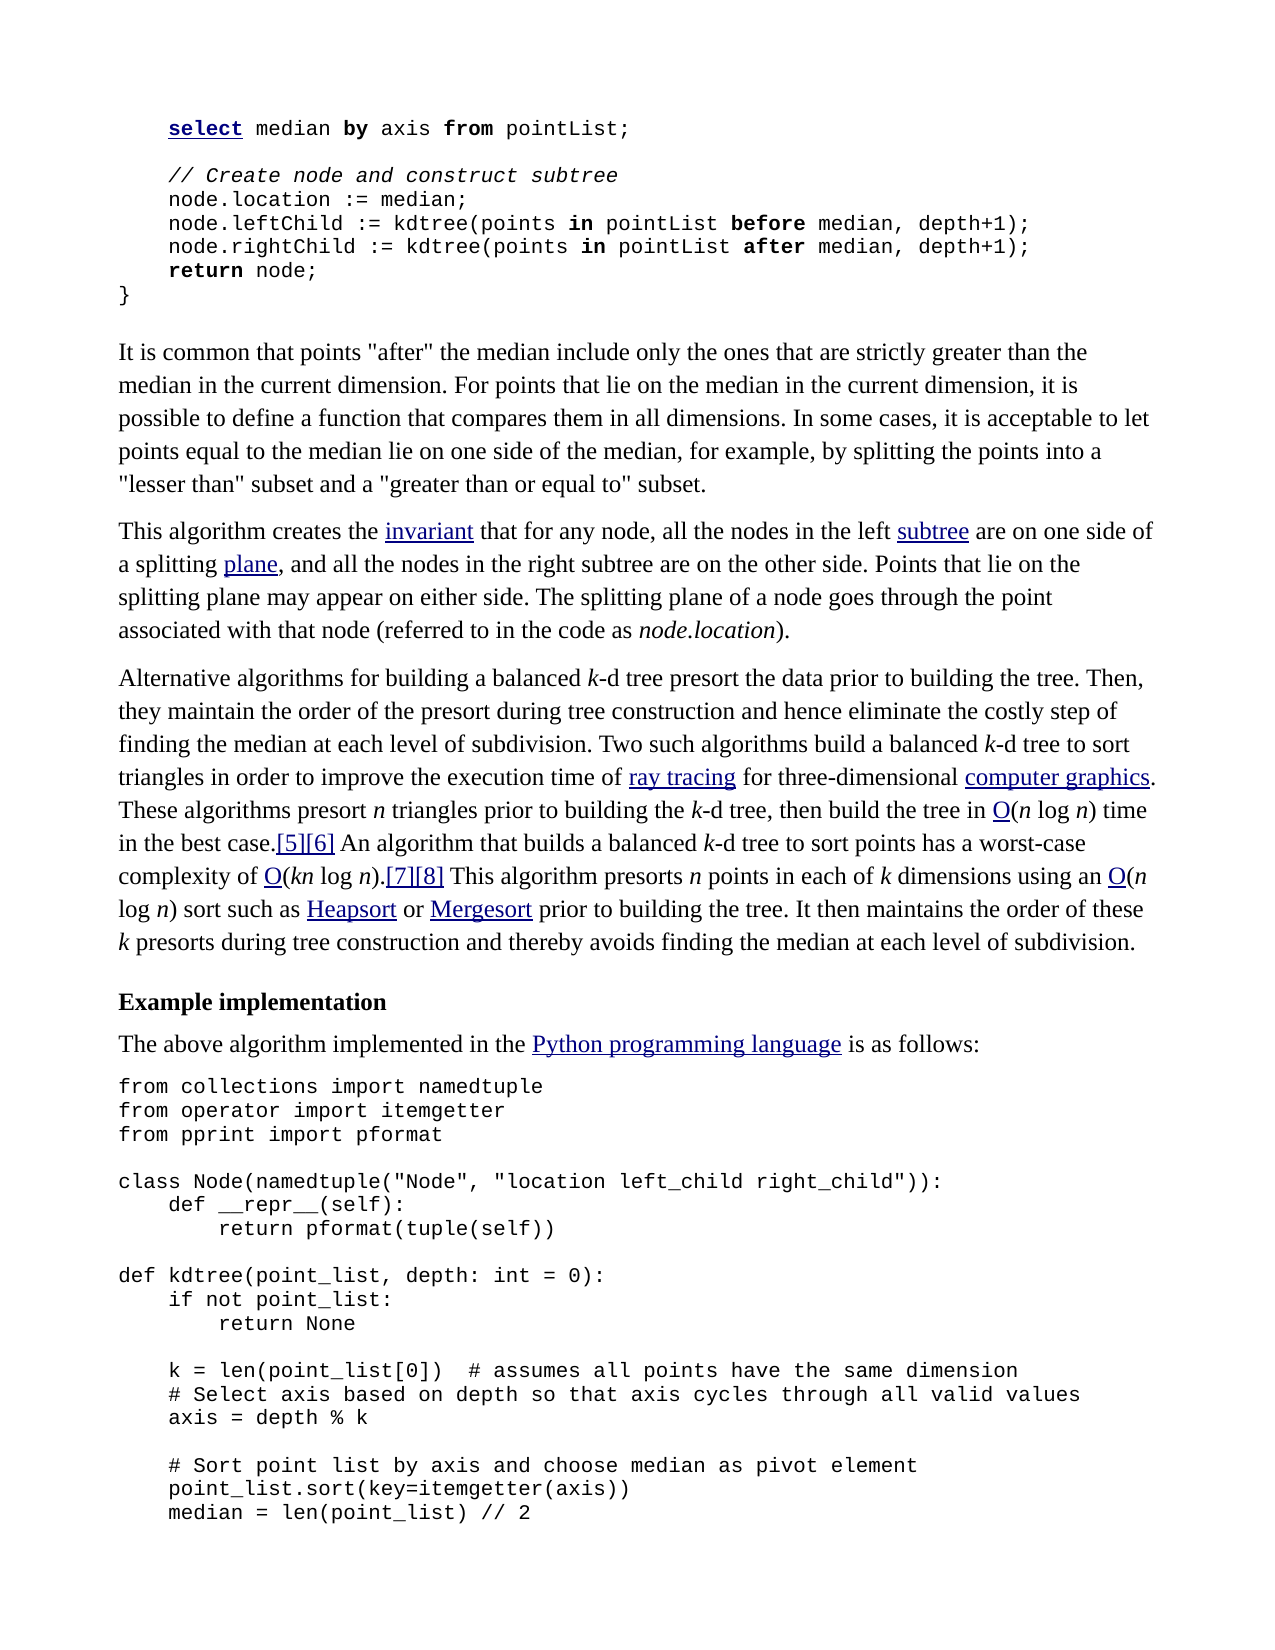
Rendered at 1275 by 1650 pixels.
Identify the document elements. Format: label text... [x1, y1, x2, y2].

text from operator import itemgetter [118, 1100, 1157, 1123]
text # Sort point list by axis and choose median as pivot element [118, 1454, 1157, 1478]
text select median by axis from pointList; [118, 118, 1157, 142]
text if not point_list: [118, 1289, 1157, 1313]
text from collections import namedtuple [118, 1076, 1157, 1100]
text return node; [118, 260, 1157, 284]
text class Node(namedtuple("Node", "location left_child right_child")): [118, 1171, 1157, 1194]
text k = len(point_list[0]) # assumes all points have the same dimension [118, 1360, 1157, 1384]
text node.location := median; [118, 189, 1157, 213]
text node.rightChild := kdtree(points in pointList after median, depth+1); [118, 236, 1157, 260]
text def __repr__(self): [118, 1194, 1157, 1218]
text node.leftChild := kdtree(points in pointList before median, depth+1); [118, 213, 1157, 236]
text return None [118, 1313, 1157, 1336]
text The above algorithm implemented in the Python programming language is as follows: [118, 1029, 1157, 1057]
text median = len(point_list) // 2 [118, 1502, 1157, 1526]
text axis = depth % k [118, 1407, 1157, 1431]
text This algorithm creates the invariant that for any node, all the nodes in the left subtree are on one side of a splitting plane, and all the nodes in the right subtree are on the other side. Points that lie on the splitting plane may appear on either side. The splitting plane of a node goes through the point associated with that node (referred to in the code as node.location). [118, 516, 1157, 644]
text def kdtree(point_list, depth: int = 0): [118, 1265, 1157, 1289]
text # Select axis based on depth so that axis cycles through all valid values [118, 1384, 1157, 1407]
text return pformat(tuple(self)) [118, 1218, 1157, 1242]
text // Create node and construct subtree [118, 165, 1157, 189]
text point_list.sort(key=itemgetter(axis)) [118, 1478, 1157, 1502]
subtitle Example implementation [118, 987, 1157, 1016]
text } [118, 284, 1157, 307]
text from pprint import pformat [118, 1123, 1157, 1147]
text It is common that points "after" the median include only the ones that are strictly greater than the median in the current dimension. For points that lie on the median in the current dimension, it is possible to define a function that compares them in all dimensions. In some cases, it is acceptable to let points equal to the median lie on one side of the median, for example, by splitting the points into a "lesser than" subset and a "greater than or equal to" subset. [118, 337, 1157, 498]
text Alternative algorithms for building a balanced k-d tree presort the data prior to building the tree. Then, they maintain the order of the presort during tree construction and hence eliminate the costly step of finding the median at each level of subdivision. Two such algorithms build a balanced k-d tree to sort triangles in order to improve the execution time of ray tracing for three-dimensional computer graphics. These algorithms presort n triangles prior to building the k-d tree, then build the tree in O(n log n) time in the best case.[5][6] An algorithm that builds a balanced k-d tree to sort points has a worst-case complexity of O(kn log n).[7][8] This algorithm presorts n points in each of k dimensions using an O(n log n) sort such as Heapsort or Mergesort prior to building the tree. It then maintains the order of these k presorts during tree construction and thereby avoids finding the median at each level of subdivision. [118, 663, 1157, 956]
